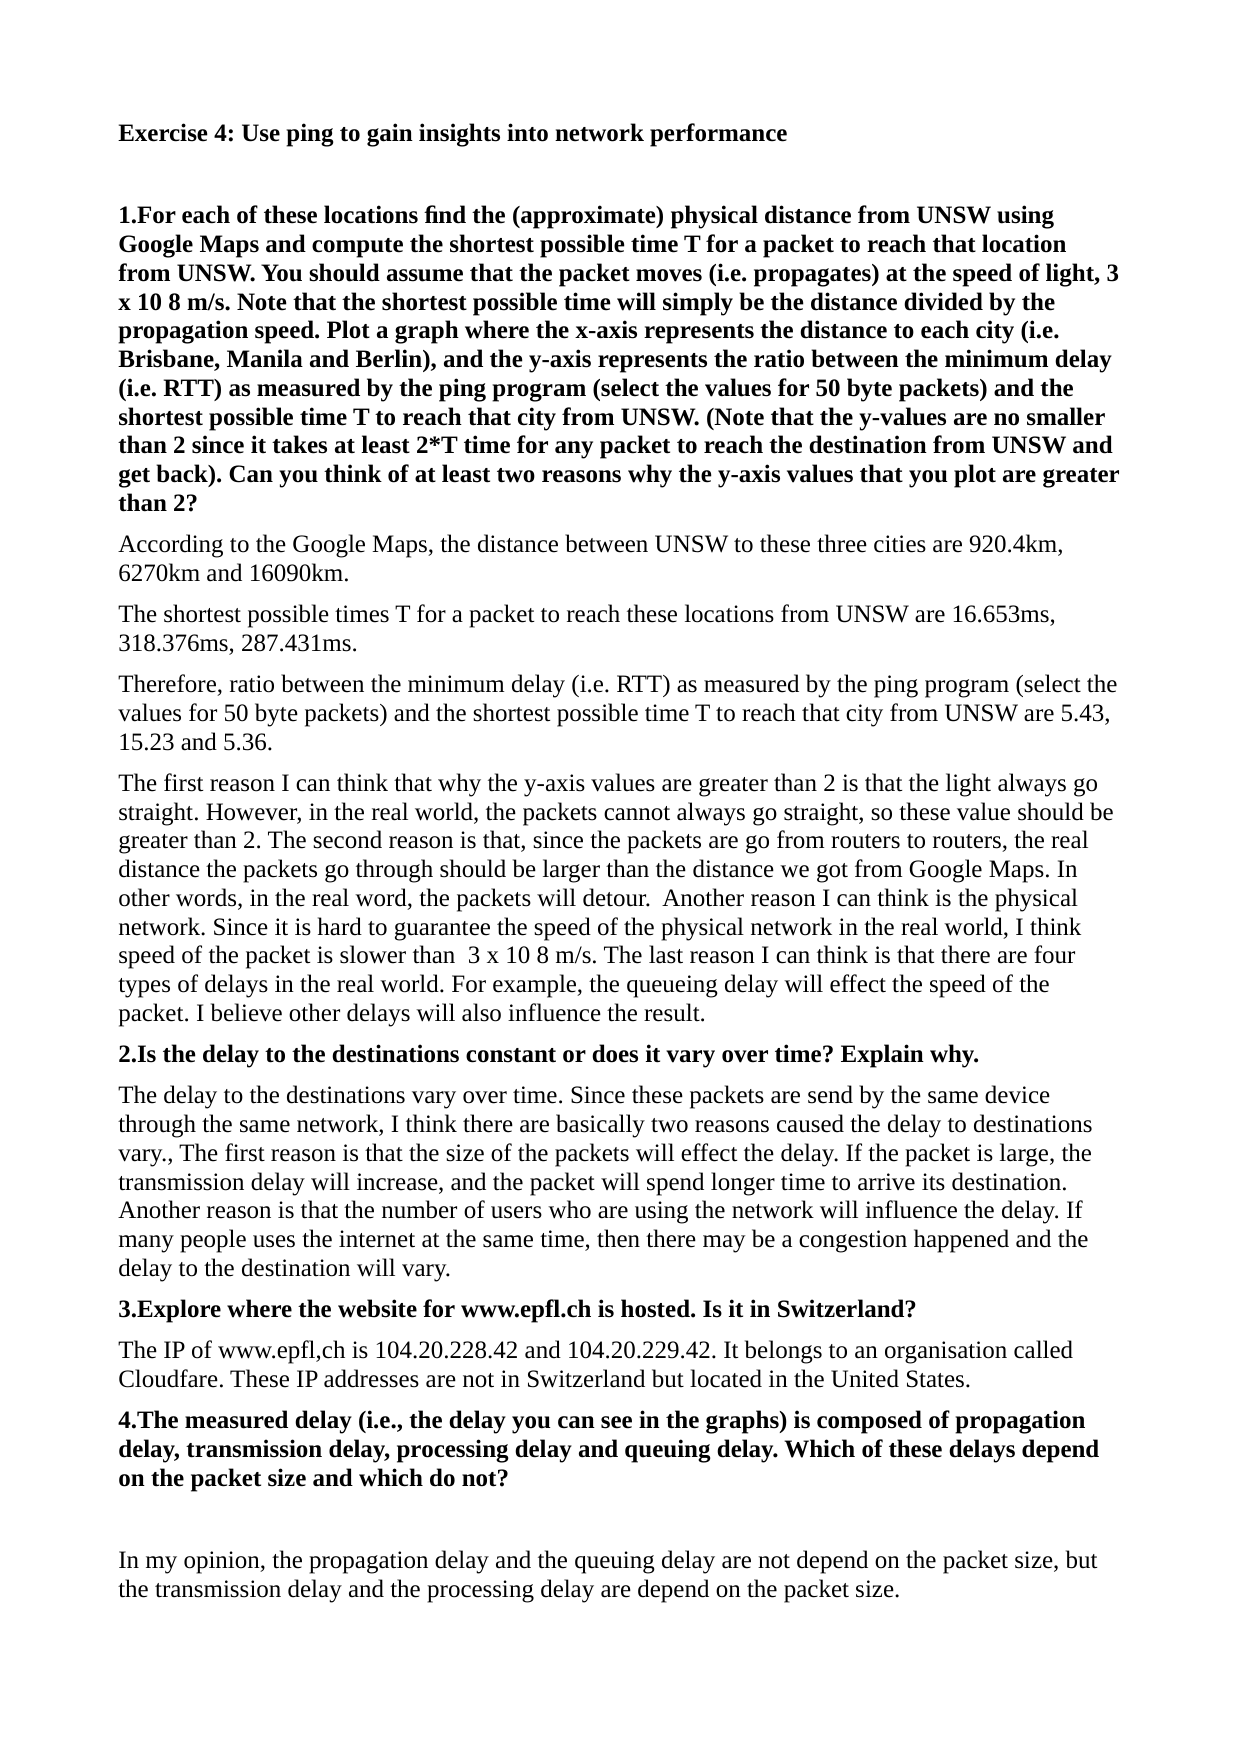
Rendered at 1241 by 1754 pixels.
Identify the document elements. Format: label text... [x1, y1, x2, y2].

subtitle 3.Explore where the website for www.epfl.ch is hosted. Is it in Switzerland? [118, 1294, 1122, 1323]
subtitle The IP of www.epfl,ch is 104.20.228.42 and 104.20.229.42. It belongs to an organisation called Cloudfare. These IP addresses are not in Switzerland but located in the United States. [118, 1336, 1122, 1393]
subtitle The delay to the destinations vary over time. Since these packets are send by the same device through the same network, I think there are basically two reasons caused the delay to destinations vary., The first reason is that the size of the packets will effect the delay. If the packet is large, the transmission delay will increase, and the packet will spend longer time to arrive its destination. Another reason is that the number of users who are using the network will influence the delay. If many people uses the internet at the same time, then there may be a congestion happened and the delay to the destination will vary. [118, 1081, 1122, 1282]
subtitle According to the Google Maps, the distance between UNSW to these three cities are 920.4km, 6270km and 16090km. [118, 529, 1122, 587]
subtitle 1.For each of these locations ﬁnd the (approximate) physical distance from UNSW using Google Maps and compute the shortest possible time T for a packet to reach that location from UNSW. You should assume that the packet moves (i.e. propagates) at the speed of light, 3 x 10 8 m/s. Note that the shortest possible time will simply be the distance divided by the propagation speed. Plot a graph where the x-axis represents the distance to each city (i.e. Brisbane, Manila and Berlin), and the y-axis represents the ratio between the minimum delay (i.e. RTT) as measured by the ping program (select the values for 50 byte packets) and the shortest possible time T to reach that city from UNSW. (Note that the y-values are no smaller than 2 since it takes at least 2*T time for any packet to reach the destination from UNSW and get back). Can you think of at least two reasons why the y-axis values that you plot are greater than 2? [118, 201, 1122, 517]
subtitle Therefore, ratio between the minimum delay (i.e. RTT) as measured by the ping program (select the values for 50 byte packets) and the shortest possible time T to reach that city from UNSW are 5.43, 15.23 and 5.36. [118, 669, 1122, 756]
subtitle 4.The measured delay (i.e., the delay you can see in the graphs) is composed of propagation delay, transmission delay, processing delay and queuing delay. Which of these delays depend on the packet size and which do not? [118, 1406, 1122, 1492]
subtitle 2.Is the delay to the destinations constant or does it vary over time? Explain why. [118, 1039, 1122, 1068]
subtitle In my opinion, the propagation delay and the queuing delay are not depend on the packet size, but the transmission delay and the processing delay are depend on the packet size. [118, 1546, 1122, 1603]
subtitle The shortest possible times T for a packet to reach these locations from UNSW are 16.653ms, 318.376ms, 287.431ms. [118, 599, 1122, 657]
subtitle Exercise 4: Use ping to gain insights into network performance [118, 118, 1122, 147]
subtitle The first reason I can think that why the y-axis values are greater than 2 is that the light always go straight. However, in the real world, the packets cannot always go straight, so these value should be greater than 2. The second reason is that, since the packets are go from routers to routers, the real distance the packets go through should be larger than the distance we got from Google Maps. In other words, in the real word, the packets will detour. Another reason I can think is the physical network. Since it is hard to guarantee the speed of the physical network in the real world, I think speed of the packet is slower than 3 x 10 8 m/s. The last reason I can think is that there are four types of delays in the real world. For example, the queueing delay will effect the speed of the packet. I believe other delays will also influence the result. [118, 768, 1122, 1027]
